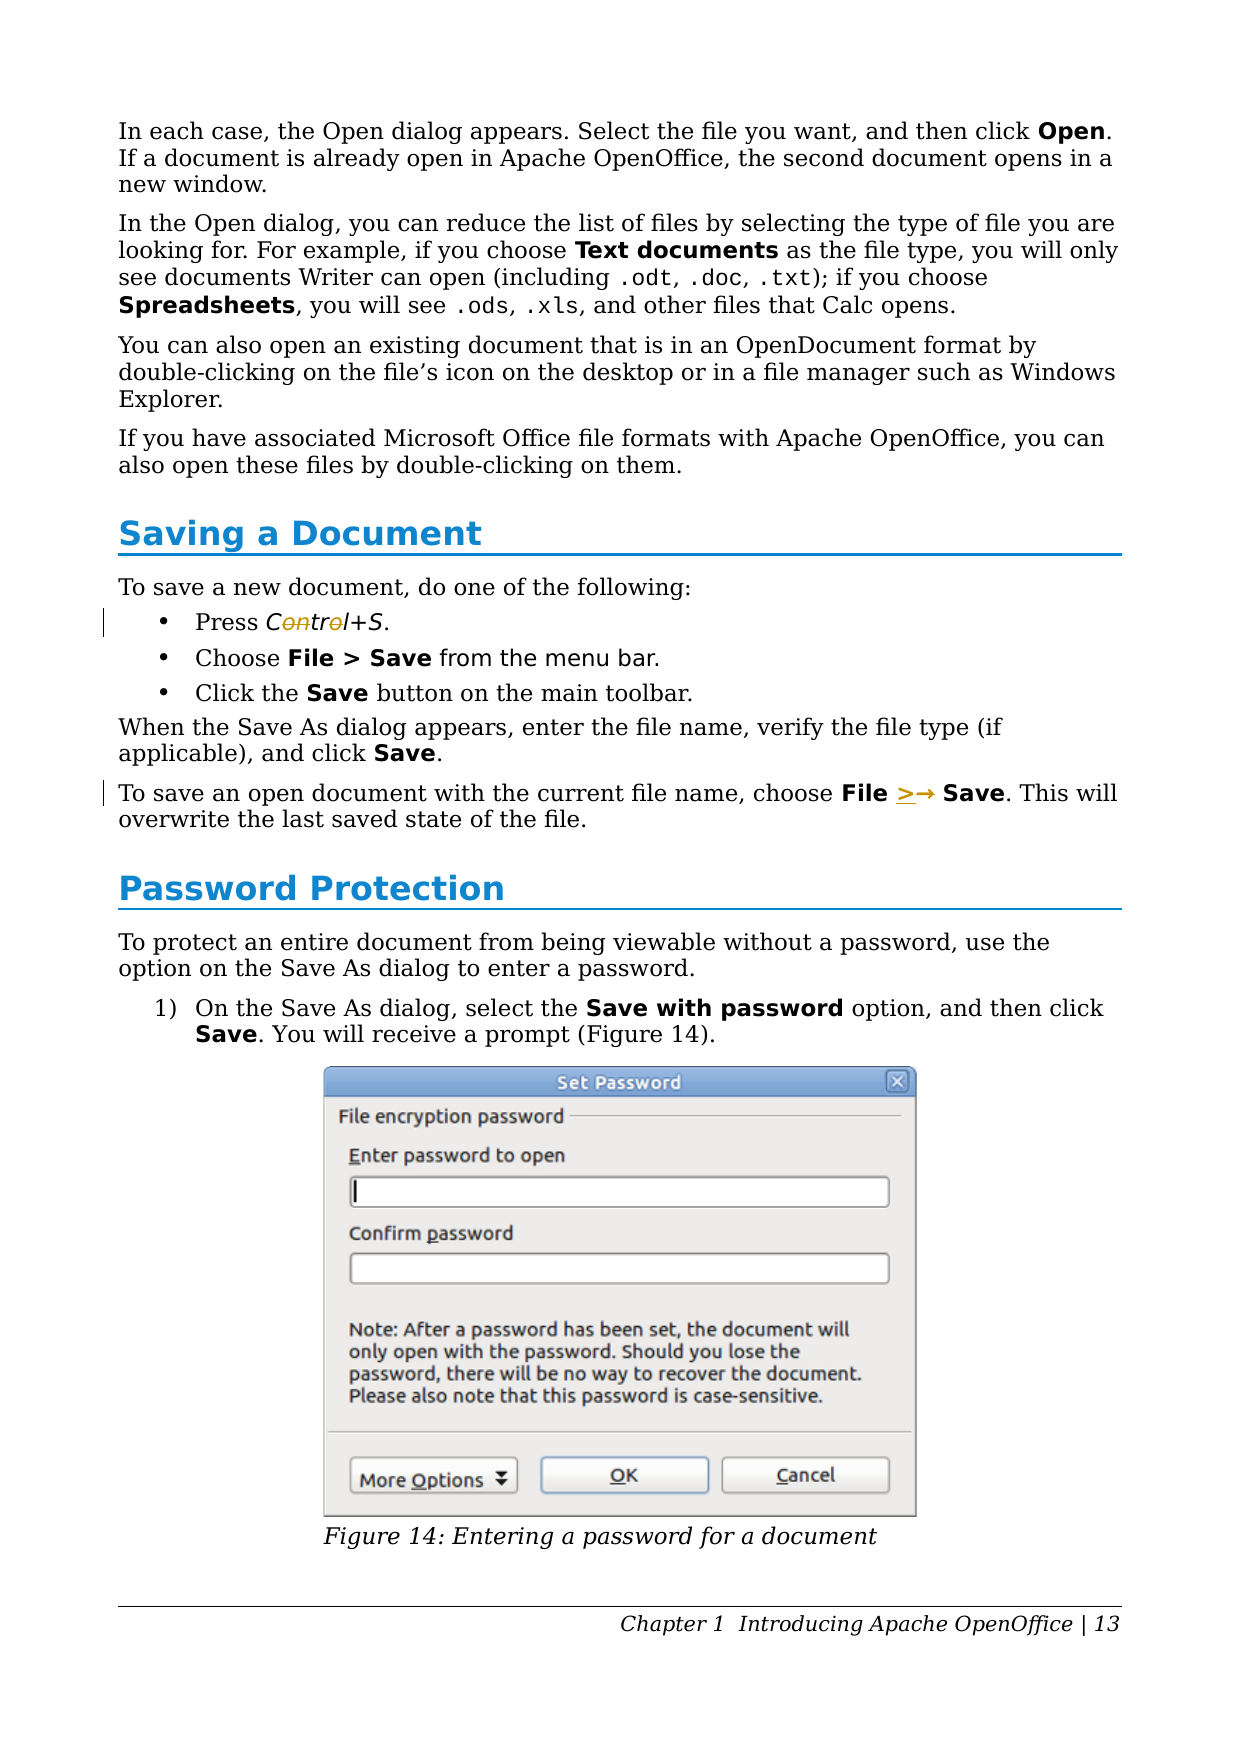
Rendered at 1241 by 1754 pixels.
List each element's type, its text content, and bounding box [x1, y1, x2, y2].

picture [323, 1066, 917, 1517]
text To save an open document with the current file name, choose File > Save. This will overwrite the last saved state of the file. [118, 780, 1122, 833]
text In each case, the Open dialog appears. Select the file you want, and then click Open. If a document is already open in Apache OpenOffice, the second document opens in a new window. [118, 118, 1122, 198]
list On the Save As dialog, select the Save with password option, and then click Save. You will receive a prompt (Figure 14). [177, 995, 1122, 1048]
text Figure 14: Entering a password for a document [323, 1523, 917, 1550]
list Press Ctrl+S. [156, 608, 1122, 637]
subtitle Password Protection [118, 869, 1122, 908]
list Choose File > Save from the menu bar. [156, 643, 1122, 672]
subtitle Saving a Document [118, 515, 1122, 553]
text When the Save As dialog appears, enter the file name, verify the file type (if applicable), and click Save. [118, 714, 1122, 767]
text If you have associated Microsoft Office file formats with Apache OpenOffice, you can also open these files by double-clicking on them. [118, 425, 1122, 478]
list To save a new document, do one of the following: [118, 574, 1122, 601]
text You can also open an existing document that is in an OpenDocument format by double-clicking on the file’s icon on the desktop or in a file manager such as Windows Explorer. [118, 333, 1122, 413]
text To protect an entire document from being viewable without a password, use the option on the Save As dialog to enter a password. [118, 929, 1122, 982]
list Click the Save button on the main toolbar. [156, 678, 1122, 708]
text In the Open dialog, you can reduce the list of files by selecting the type of file you are looking for. For example, if you choose Text documents as the file type, you will only see documents Writer can open (including .odt, .doc, .txt); if you choose Spreadsheets, you will see .ods, .xls, and other files that Calc opens. [118, 211, 1122, 320]
